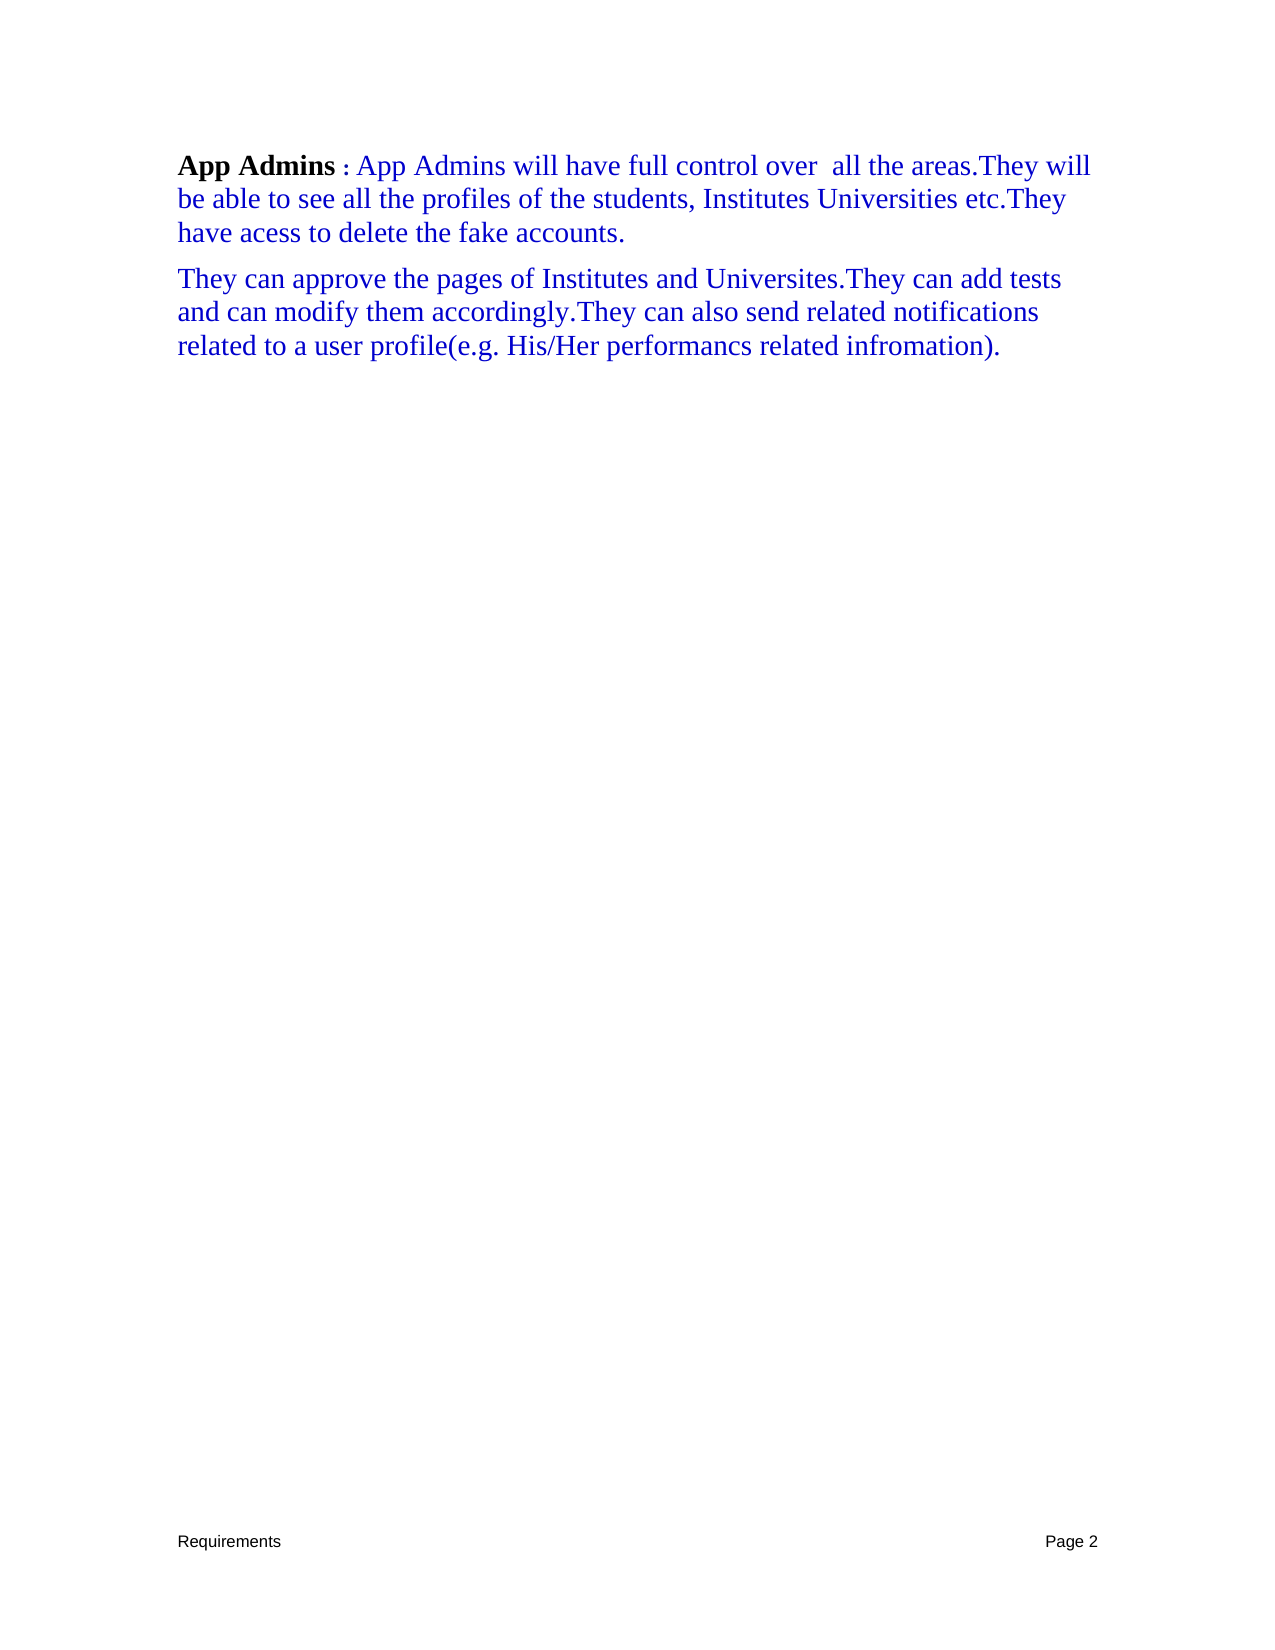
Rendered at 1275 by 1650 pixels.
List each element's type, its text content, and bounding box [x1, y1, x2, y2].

text App Admins : App Admins will have full control over all the areas.They will be able to see all the profiles of the students, Institutes Universities etc.They have acess to delete the fake accounts. [177, 148, 1098, 248]
text They can approve the pages of Institutes and Universites.They can add tests and can modify them accordingly.They can also send related notifications related to a user profile(e.g. His/Her performancs related infromation). [177, 261, 1098, 361]
